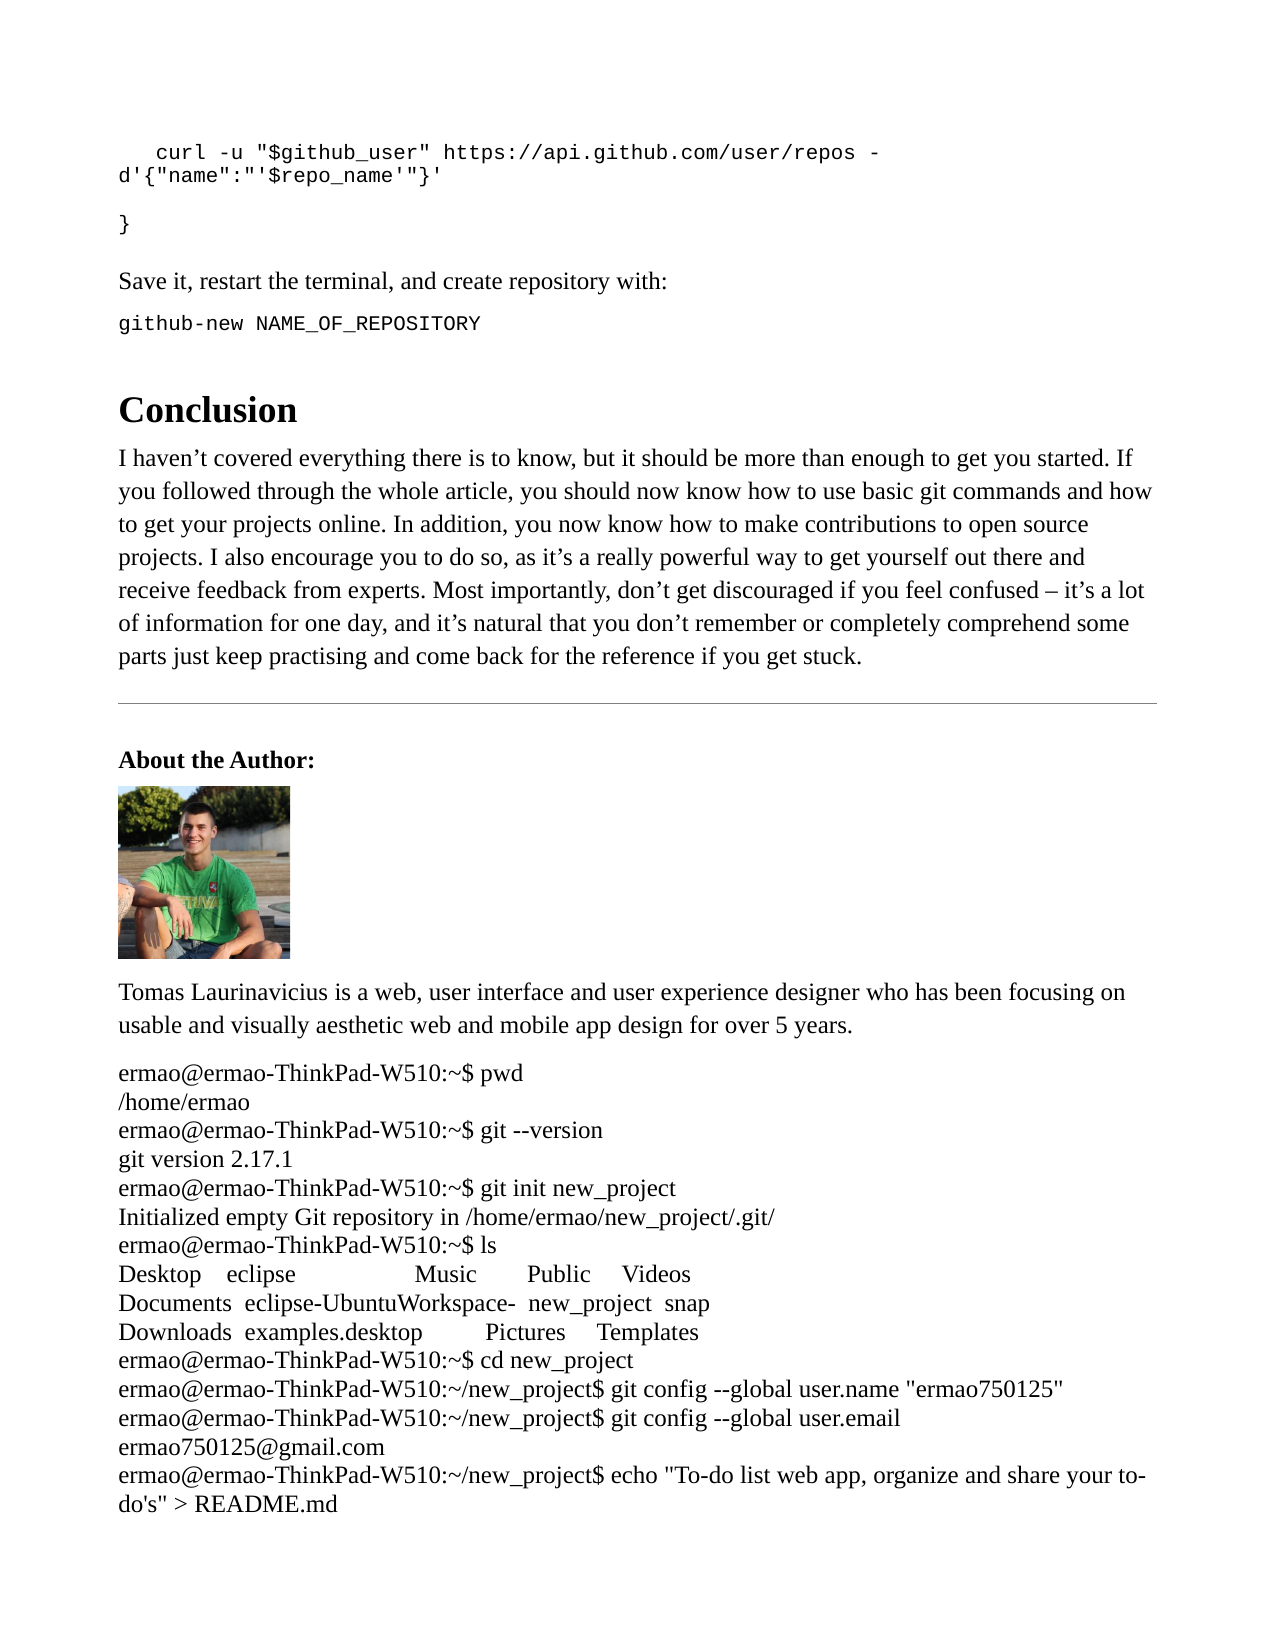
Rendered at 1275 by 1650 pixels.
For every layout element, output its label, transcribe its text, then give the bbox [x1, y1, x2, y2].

subtitle Conclusion [118, 387, 1157, 431]
text Initialized empty Git repository in /home/ermao/new_project/.git/ [118, 1202, 1157, 1231]
text } [118, 213, 1157, 236]
subtitle About the Author: [118, 745, 1157, 774]
text github-new NAME_OF_REPOSITORY [118, 313, 1157, 337]
text Tomas Laurinavicius is a web, user interface and user experience designer who has been focusing on usable and visually aesthetic web and mobile app design for over 5 years. [118, 977, 1157, 1039]
text Desktop eclipse Music Public Videos [118, 1259, 1157, 1288]
text Documents eclipse-UbuntuWorkspace- new_project snap [118, 1288, 1157, 1317]
text ermao@ermao-ThinkPad-W510:~$ git init new_project [118, 1173, 1157, 1202]
text ermao@ermao-ThinkPad-W510:~/new_project$ git config --global user.name "ermao750125" [118, 1374, 1157, 1403]
picture [118, 786, 290, 959]
text ermao@ermao-ThinkPad-W510:~/new_project$ echo "To-do list web app, organize and share your to-do's" > README.md [118, 1461, 1157, 1518]
text ermao@ermao-ThinkPad-W510:~$ pwd [118, 1058, 1157, 1087]
text ermao@ermao-ThinkPad-W510:~$ git --version [118, 1116, 1157, 1144]
text I haven’t covered everything there is to know, but it should be more than enough to get you started. If you followed through the whole article, you should now know how to use basic git commands and how to get your projects online. In addition, you now know how to make contributions to open source projects. I also encourage you to do so, as it’s a really powerful way to get yourself out there and receive feedback from experts. Most importantly, don’t get discouraged if you feel confused – it’s a lot of information for one day, and it’s natural that you don’t remember or completely comprehend some parts just keep practising and come back for the reference if you get stuck. [118, 443, 1157, 670]
text git version 2.17.1 [118, 1144, 1157, 1173]
text ermao@ermao-ThinkPad-W510:~$ cd new_project [118, 1346, 1157, 1374]
text Save it, restart the terminal, and create repository with: [118, 266, 1157, 294]
text ermao@ermao-ThinkPad-W510:~$ ls [118, 1231, 1157, 1259]
text ermao@ermao-ThinkPad-W510:~/new_project$ git config --global user.email ermao750125@gmail.com [118, 1403, 1157, 1461]
text /home/ermao [118, 1087, 1157, 1116]
text curl -u "$github_user" https://api.github.com/user/repos -d'{"name":"'$repo_name'"}' [118, 142, 1157, 189]
text Downloads examples.desktop Pictures Templates [118, 1317, 1157, 1346]
